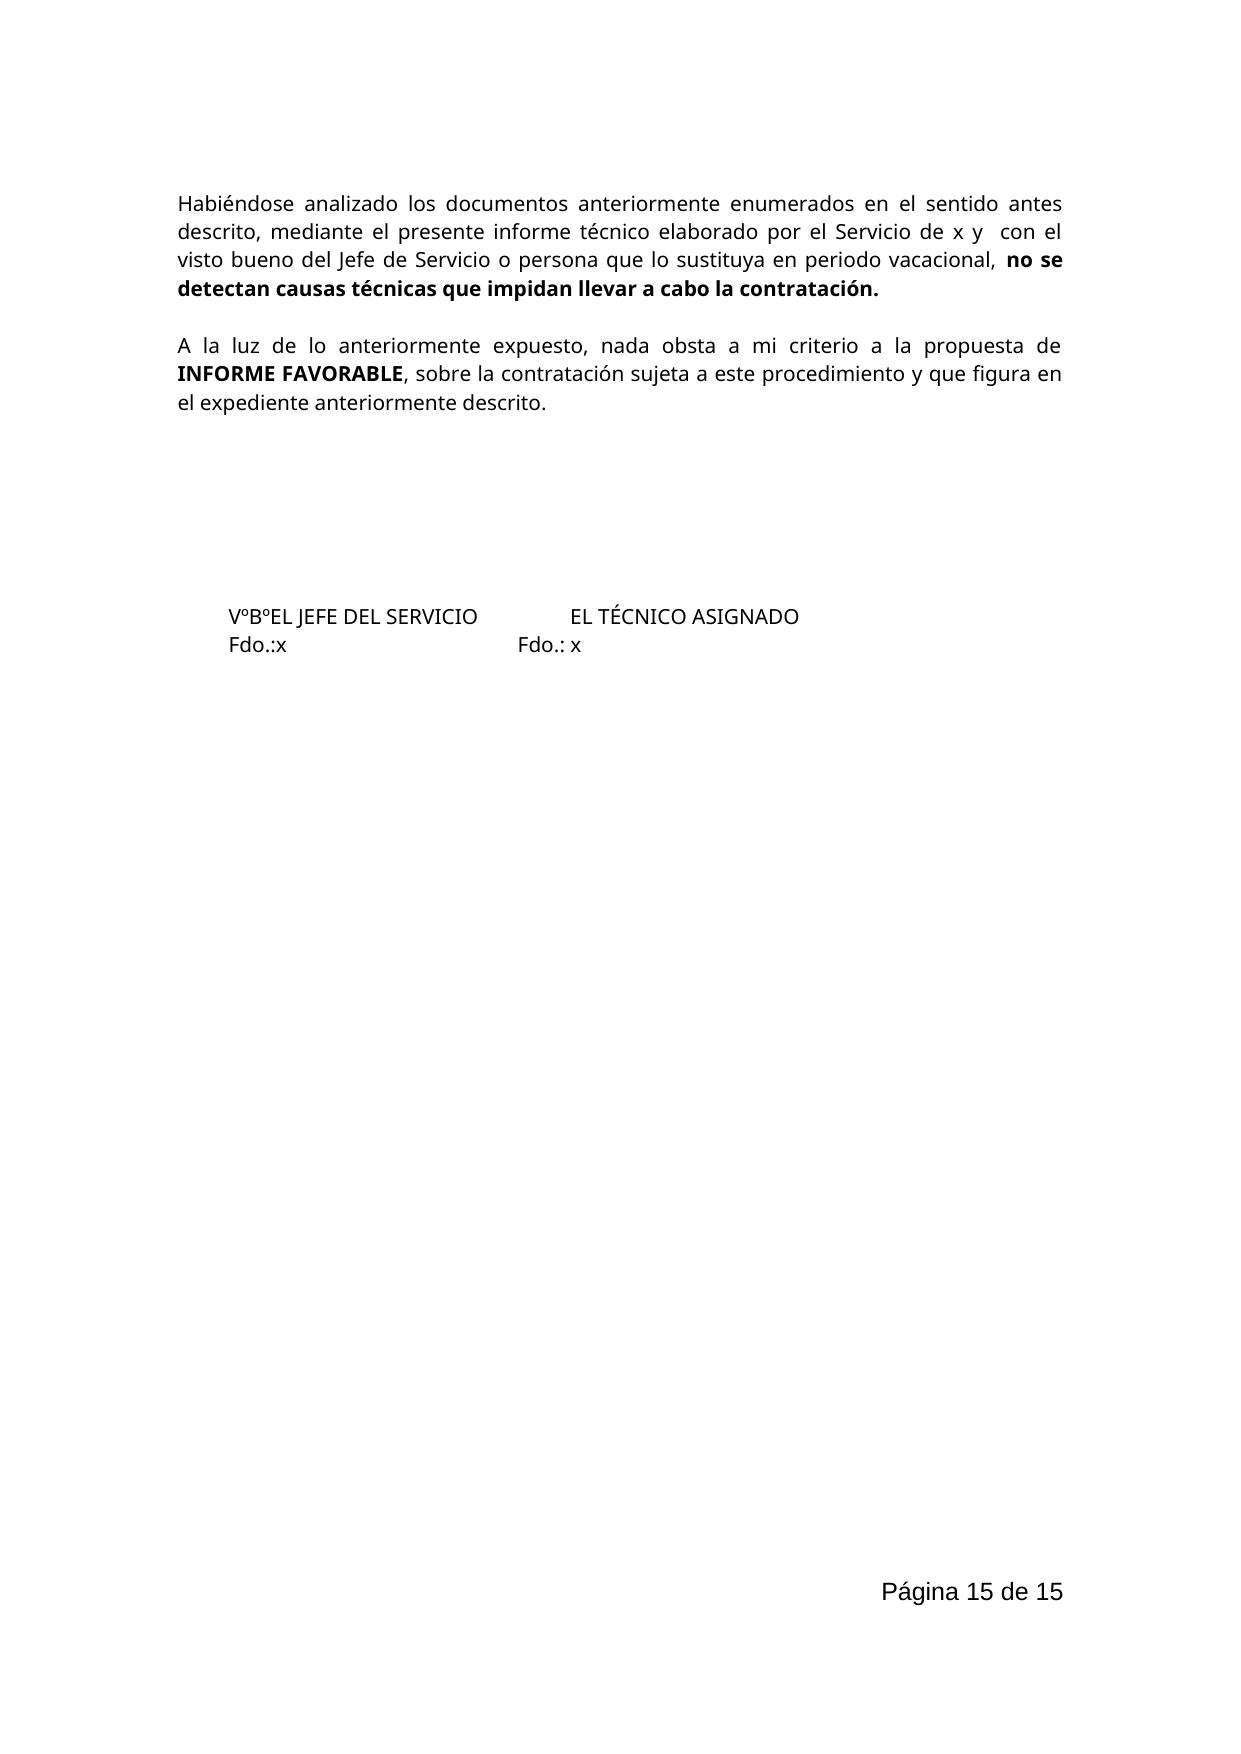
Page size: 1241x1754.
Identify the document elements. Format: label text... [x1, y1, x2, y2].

subtitle Fdo.:x Fdo.: x [228, 631, 1063, 659]
text A la luz de lo anteriormente expuesto, nada obsta a mi criterio a la propuesta de INFORME FAVORABLE, sobre la contratación sujeta a este procedimiento y que figura en el expediente anteriormente descrito. [177, 331, 1063, 416]
text VºBºEL JEFE DEL SERVICIO EL TÉCNICO ASIGNADO [228, 602, 1063, 631]
text Habiéndose analizado los documentos anteriormente enumerados en el sentido antes descrito, mediante el presente informe técnico elaborado por el Servicio de x y con el visto bueno del Jefe de Servicio o persona que lo sustituya en periodo vacacional, no se detectan causas técnicas que impidan llevar a cabo la contratación. [177, 189, 1063, 302]
